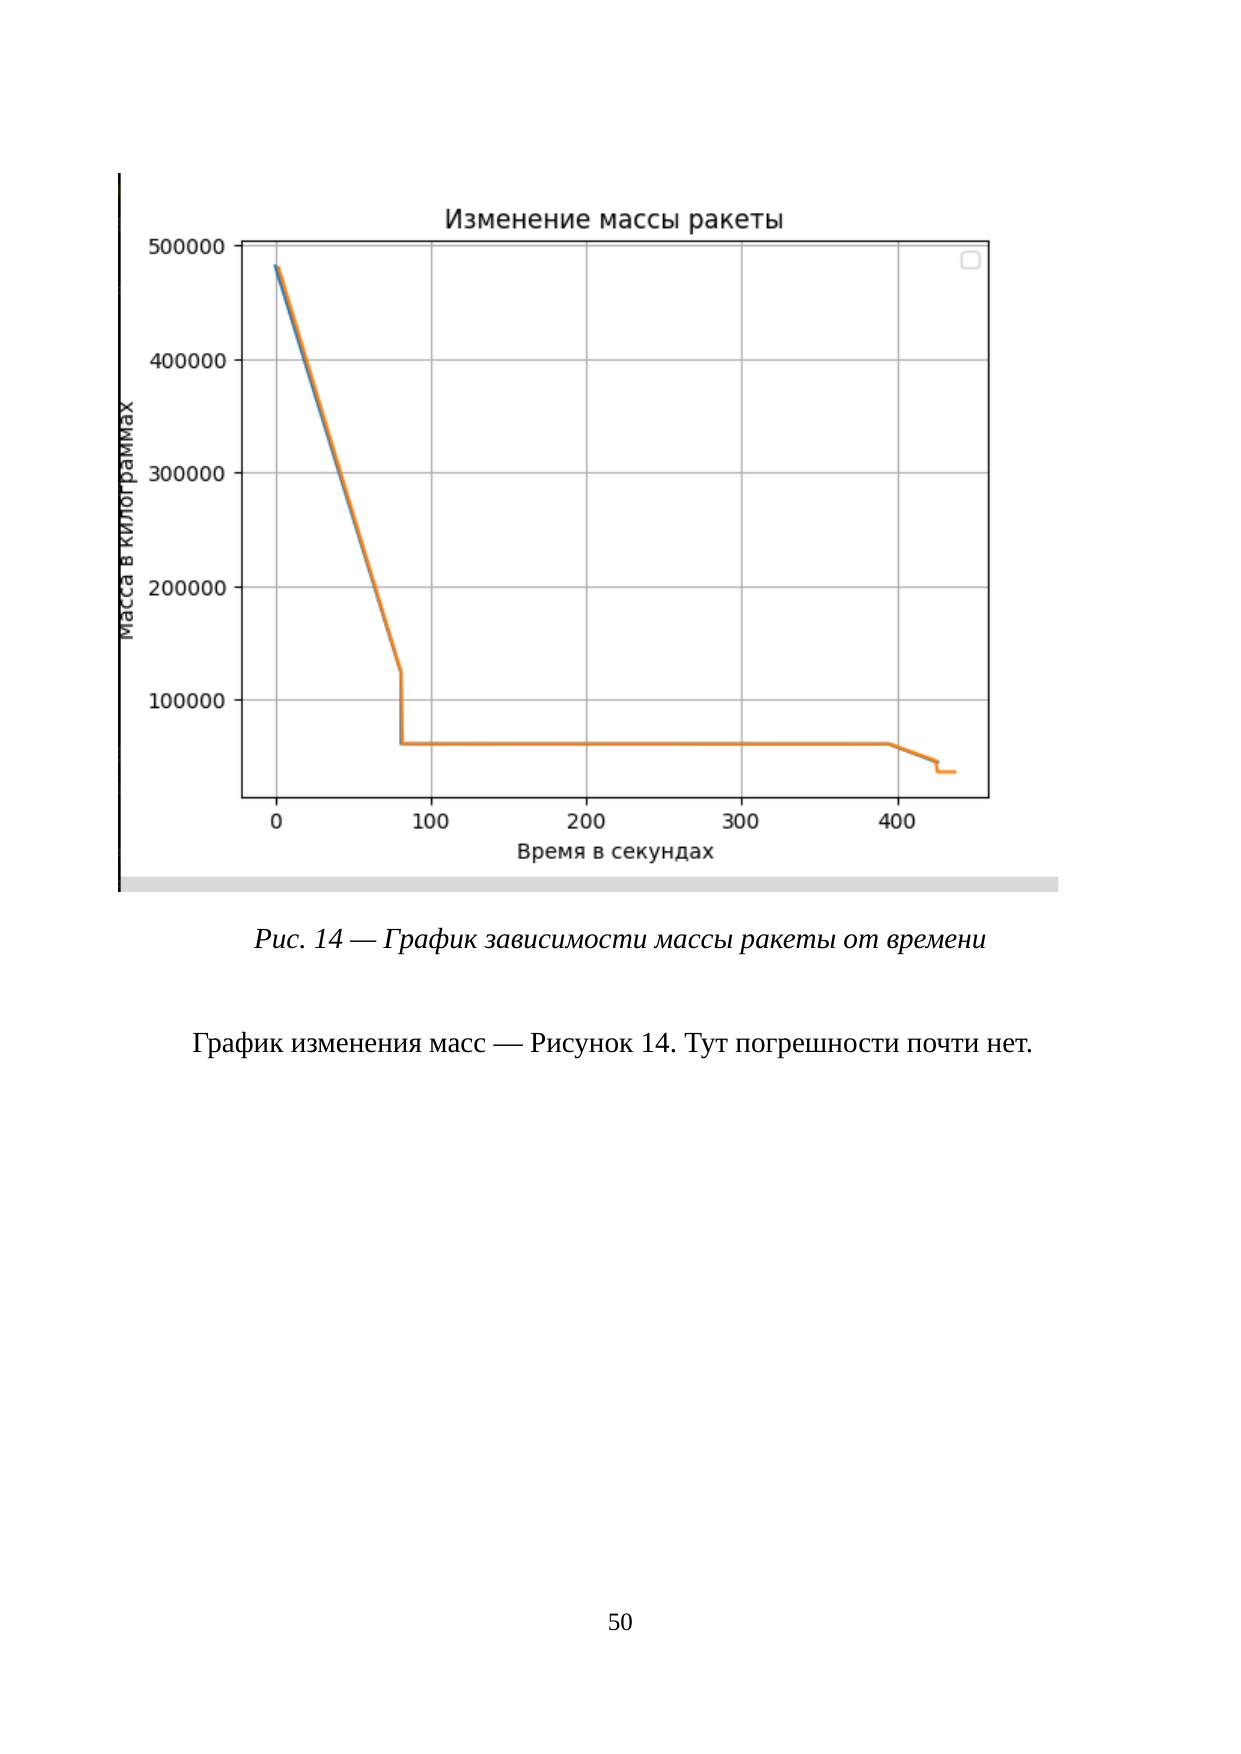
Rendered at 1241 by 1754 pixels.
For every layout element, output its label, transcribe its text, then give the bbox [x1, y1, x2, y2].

text График изменения масс — Рисунок 14. Тут погрешности почти нет. [118, 1026, 1122, 1059]
text Рис. 14 — График зависимости массы ракеты от времени [118, 921, 1122, 954]
picture [118, 173, 1059, 892]
